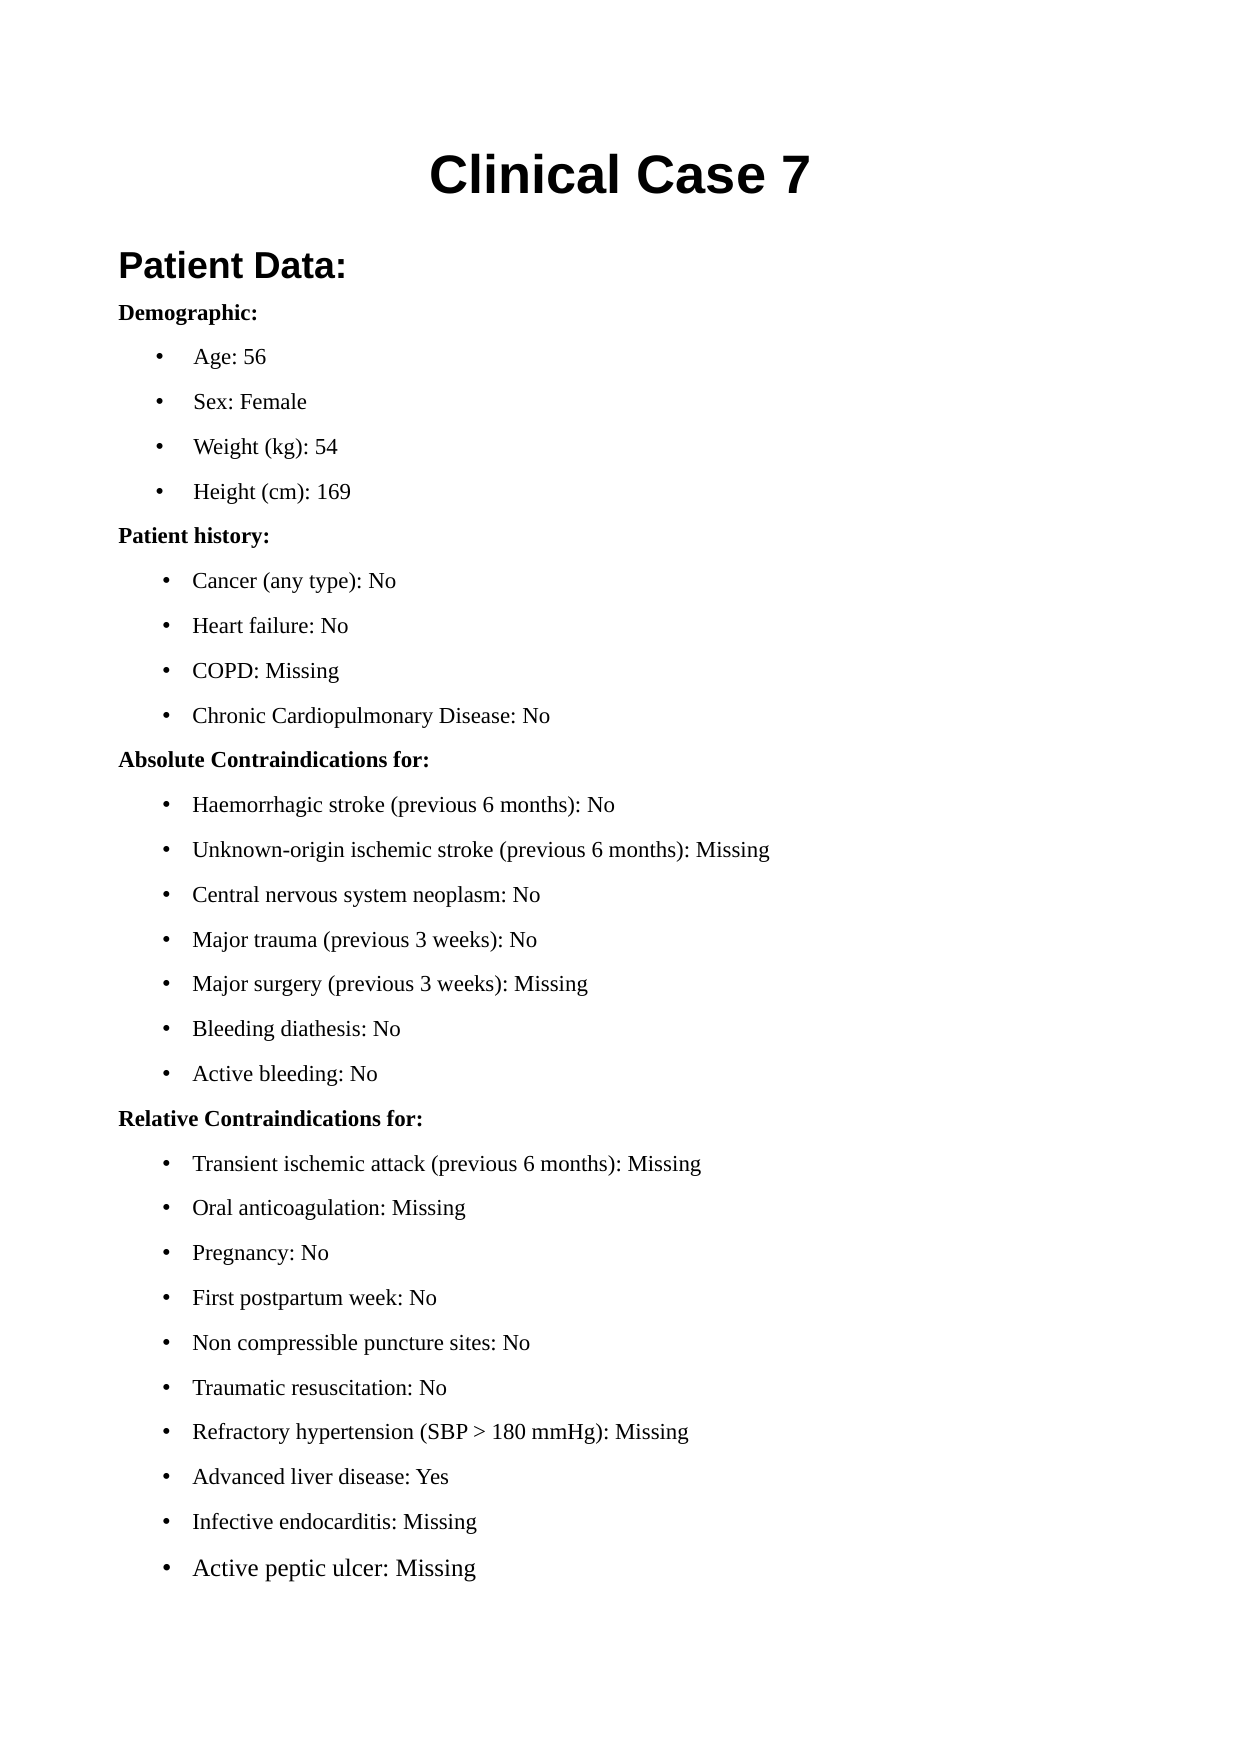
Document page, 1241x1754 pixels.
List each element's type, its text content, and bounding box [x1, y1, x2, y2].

list Heart failure: No [162, 612, 1122, 638]
list Weight (kg): 54 [156, 433, 1122, 459]
text Relative Contraindications for: [118, 1105, 1122, 1131]
list Height (cm): 169 [156, 478, 1122, 504]
list Major surgery (previous 3 weeks): Missing [162, 970, 1122, 997]
list Age: 56 [156, 343, 1122, 370]
list Oral anticoagulation: Missing [162, 1194, 1122, 1221]
list Transient ischemic attack (previous 6 months): Missing [162, 1149, 1122, 1176]
list Chronic Cardiopulmonary Disease: No [162, 702, 1122, 728]
subtitle Patient Data: [118, 243, 1122, 286]
list Active peptic ulcer: Missing [162, 1553, 1122, 1581]
list Central nervous system neoplasm: No [162, 881, 1122, 907]
list Infective endocarditis: Missing [162, 1508, 1122, 1534]
list First postpartum week: No [162, 1284, 1122, 1310]
list Unknown-origin ischemic stroke (previous 6 months): Missing [162, 836, 1122, 862]
list Traumatic resuscitation: No [162, 1373, 1122, 1400]
list Non compressible puncture sites: No [162, 1329, 1122, 1355]
list Sex: Female [156, 388, 1122, 414]
list Cancer (any type): No [162, 567, 1122, 594]
list Bleeding diathesis: No [162, 1015, 1122, 1042]
list Advanced liver disease: Yes [162, 1463, 1122, 1489]
list COPD: Missing [162, 657, 1122, 683]
list Active bleeding: No [162, 1060, 1122, 1086]
list Refractory hypertension (SBP > 180 mmHg): Missing [162, 1418, 1122, 1445]
list Haemorrhagic stroke (previous 6 months): No [162, 791, 1122, 818]
text Absolute Contraindications for: [118, 746, 1122, 773]
title Clinical Case 7 [118, 143, 1122, 205]
text Patient history: [118, 522, 1122, 549]
list Major trauma (previous 3 weeks): No [162, 926, 1122, 952]
text Demographic: [118, 298, 1122, 325]
list Pregnancy: No [162, 1239, 1122, 1266]
